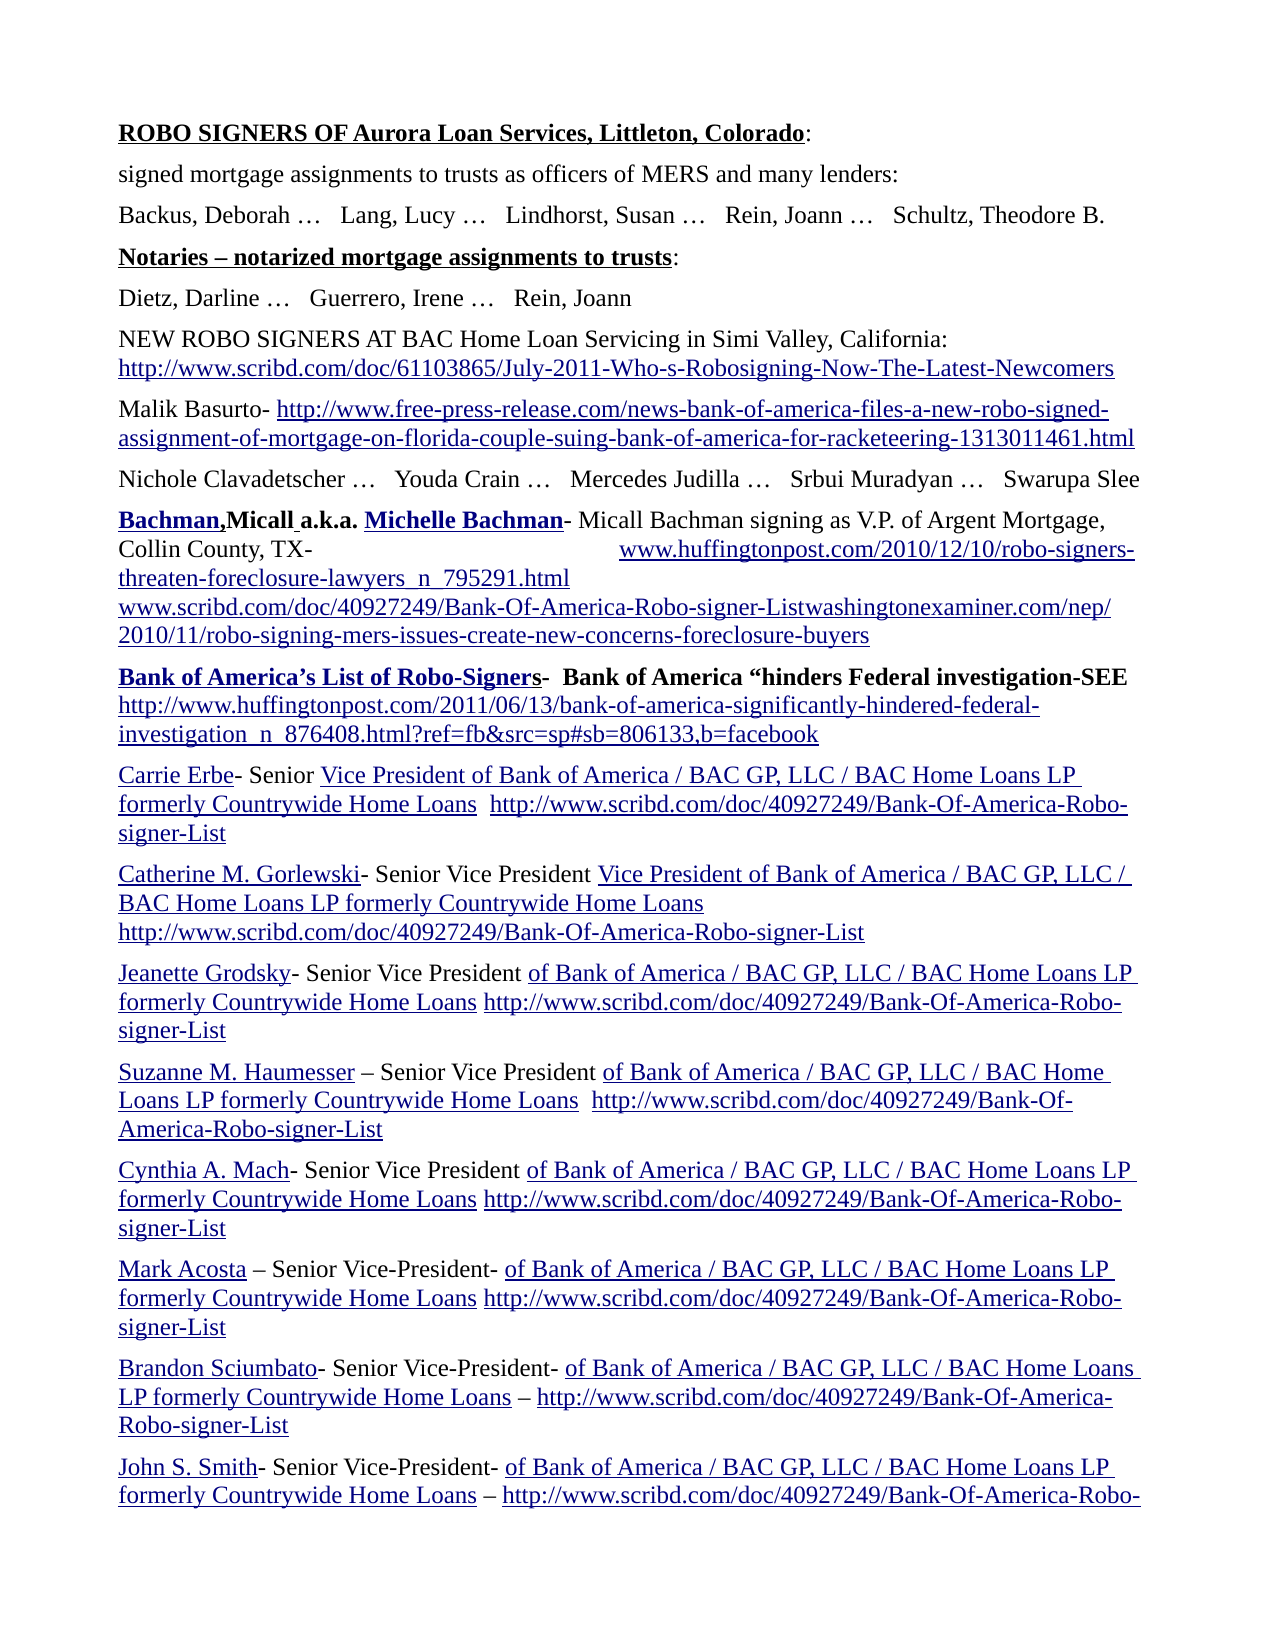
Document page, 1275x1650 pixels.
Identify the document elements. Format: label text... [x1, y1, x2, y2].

text Brandon Sciumbato- Senior Vice-President- of Bank of America / BAC GP, LLC / BAC Home Loans LP formerly Countrywide Home Loans – http://www.scribd.com/doc/40927249/Bank-Of-America-Robo-signer-List [118, 1353, 1157, 1439]
text Suzanne M. Haumesser – Senior Vice President of Bank of America / BAC GP, LLC / BAC Home Loans LP formerly Countrywide Home Loans http://www.scribd.com/doc/40927249/Bank-Of-America-Robo-signer-List [118, 1057, 1157, 1143]
text Cynthia A. Mach- Senior Vice President of Bank of America / BAC GP, LLC / BAC Home Loans LP formerly Countrywide Home Loans http://www.scribd.com/doc/40927249/Bank-Of-America-Robo-signer-List [118, 1156, 1157, 1242]
text NEW ROBO SIGNERS AT BAC Home Loan Servicing in Simi Valley, California: http://www.scribd.com/doc/61103865/July-2011-Who-s-Robosigning-Now-The-Latest-Newcomers [118, 324, 1157, 382]
text signed mortgage assignments to trusts as officers of MERS and many lenders: [118, 159, 1157, 188]
text Nichole Clavadetscher … Youda Crain … Mercedes Judilla … Srbui Muradyan … Swarupa Slee [118, 464, 1157, 493]
text Dietz, Darline … Guerrero, Irene … Rein, Joann [118, 283, 1157, 312]
text Carrie Erbe- Senior Vice President of Bank of America / BAC GP, LLC / BAC Home Loans LP formerly Countrywide Home Loans http://www.scribd.com/doc/40927249/Bank-Of-America-Robo-signer-List [118, 761, 1157, 847]
text Jeanette Grodsky- Senior Vice President of Bank of America / BAC GP, LLC / BAC Home Loans LP formerly Countrywide Home Loans http://www.scribd.com/doc/40927249/Bank-Of-America-Robo-signer-List [118, 958, 1157, 1044]
text Mark Acosta – Senior Vice-President- of Bank of America / BAC GP, LLC / BAC Home Loans LP formerly Countrywide Home Loans http://www.scribd.com/doc/40927249/Bank-Of-America-Robo-signer-List [118, 1254, 1157, 1341]
text Notaries – notarized mortgage assignments to trusts: [118, 242, 1157, 271]
text Bachman,Micall a.k.a. Michelle Bachman- Micall Bachman signing as V.P. of Argent Mortgage, Collin County, TX- www.huffingtonpost.com/2010/12/10/robo-signers-threaten-foreclosure-lawyers_n_795291.html www.scribd.com/doc/40927249/Bank-Of-America-Robo-signer-Listwashingtonexaminer.com/nep/2010/11/robo-signing-mers-issues-create-new-concerns-foreclosure-buyers [118, 506, 1157, 649]
text ROBO SIGNERS OF Aurora Loan Services, Littleton, Colorado: [118, 118, 1157, 147]
text Backus, Deborah … Lang, Lucy … Lindhorst, Susan … Rein, Joann … Schultz, Theodore B. [118, 201, 1157, 229]
text John S. Smith- Senior Vice-President- of Bank of America / BAC GP, LLC / BAC Home Loans LP formerly Countrywide Home Loans – http://www.scribd.com/doc/40927249/Bank-Of-America-Robo- [118, 1452, 1157, 1509]
text Catherine M. Gorlewski- Senior Vice President Vice President of Bank of America / BAC GP, LLC / BAC Home Loans LP formerly Countrywide Home Loans http://www.scribd.com/doc/40927249/Bank-Of-America-Robo-signer-List [118, 859, 1157, 946]
text Bank of America’s List of Robo-Signers- Bank of America “hinders Federal investigation-SEE http://www.huffingtonpost.com/2011/06/13/bank-of-america-significantly-hindered-federal-investigation_n_876408.html?ref=fb&src=sp#sb=806133,b=facebook [118, 662, 1157, 748]
text Malik Basurto- http://www.free-press-release.com/news-bank-of-america-files-a-new-robo-signed-assignment-of-mortgage-on-florida-couple-suing-bank-of-america-for-racketeering-1313011461.html [118, 394, 1157, 452]
